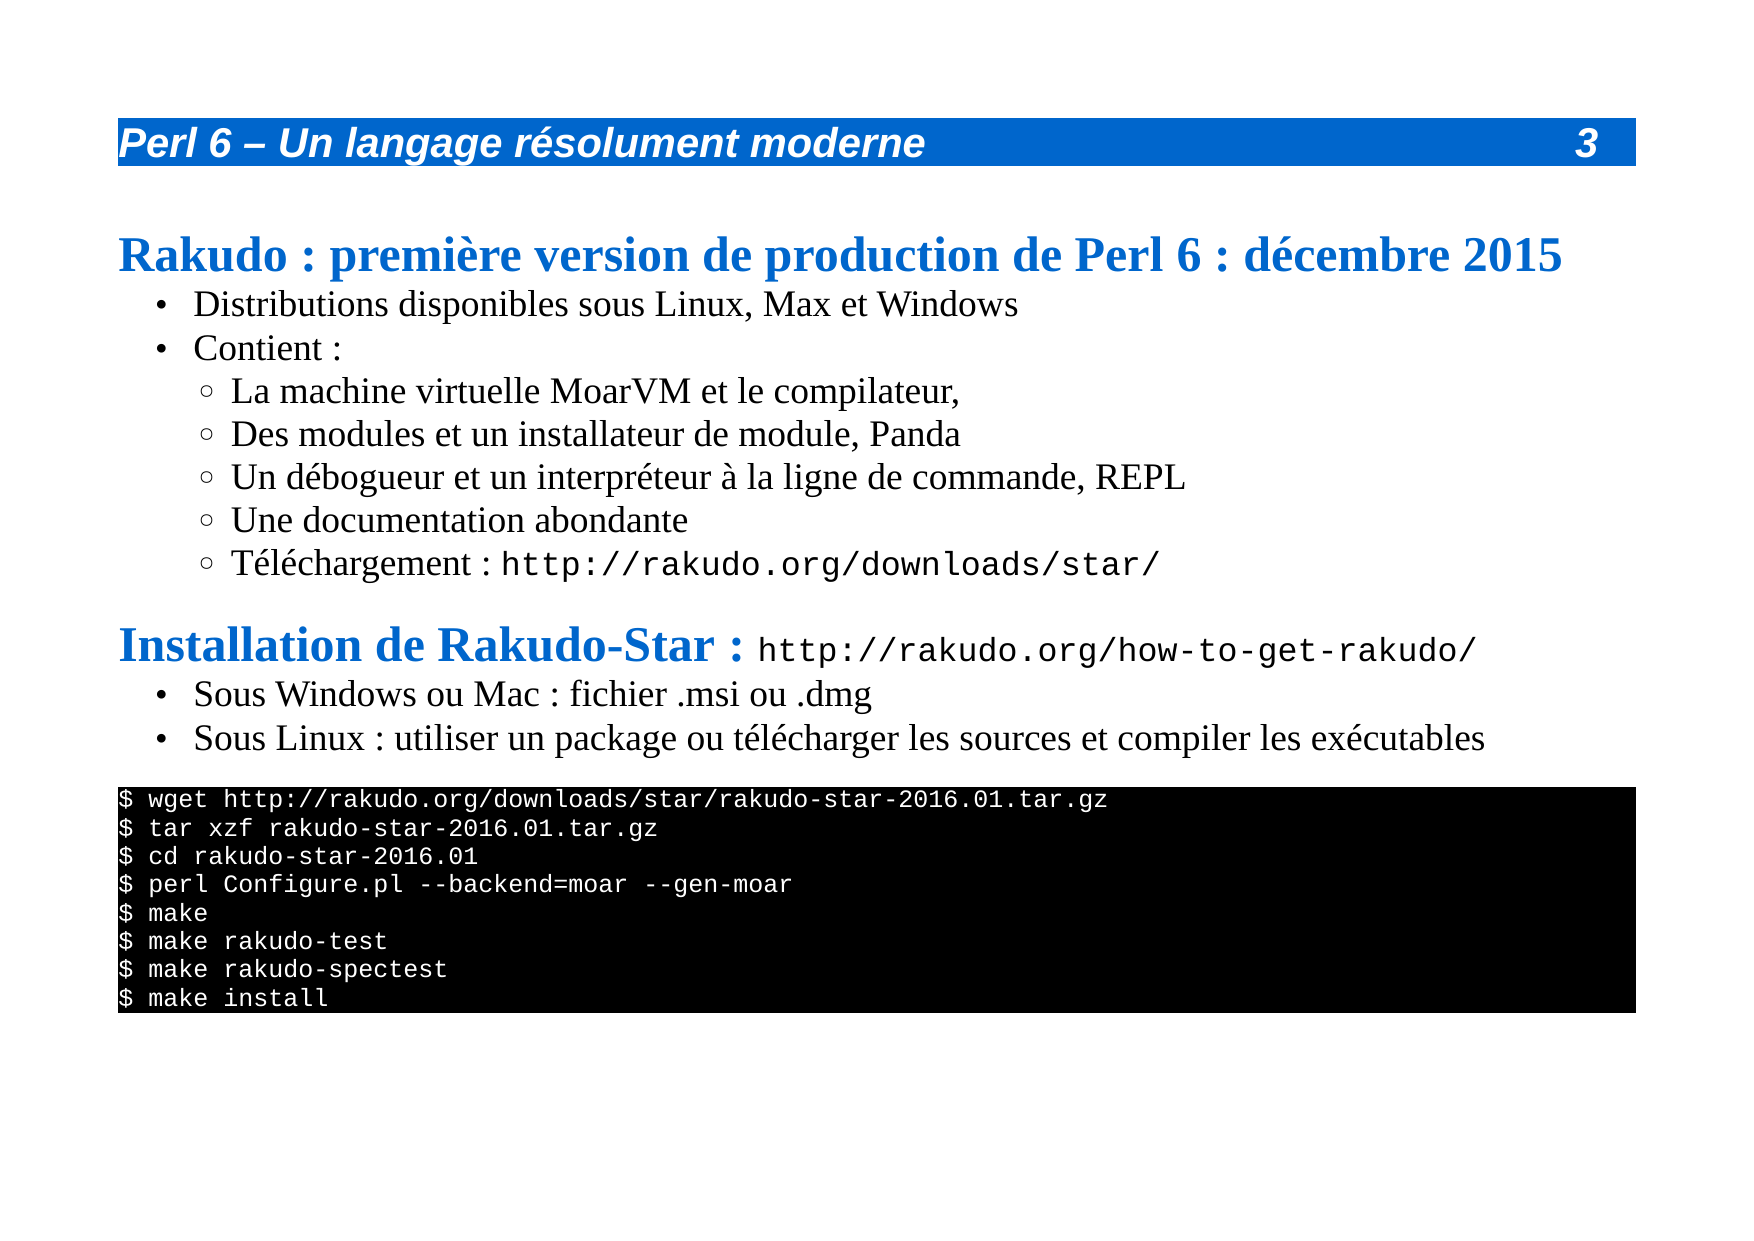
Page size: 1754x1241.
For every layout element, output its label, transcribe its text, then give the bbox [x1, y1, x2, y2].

list Sous Linux : utiliser un package ou télécharger les sources et compiler les exécutables [156, 715, 1636, 758]
list Distributions disponibles sous Linux, Max et Windows [156, 282, 1636, 325]
list La machine virtuelle MoarVM et le compilateur, [193, 368, 1636, 411]
text Installation de Rakudo-Star : http://rakudo.org/how-to-get-rakudo/ [118, 614, 1636, 672]
list Une documentation abondante [193, 497, 1636, 541]
text $ wget http://rakudo.org/downloads/star/rakudo-star-2016.01.tar.gz [118, 787, 1636, 815]
text $ perl Configure.pl --backend=moar --gen-moar [118, 872, 1636, 900]
text $ make rakudo-spectest [118, 957, 1636, 985]
list Contient : [156, 325, 1636, 368]
list Un débogueur et un interpréteur à la ligne de commande, REPL [193, 454, 1636, 497]
text $ tar xzf rakudo-star-2016.01.tar.gz [118, 815, 1636, 843]
text Rakudo : première version de production de Perl 6 : décembre 2015 [118, 224, 1636, 282]
text $ make rakudo-test [118, 928, 1636, 957]
text $ make install [118, 985, 1636, 1013]
list Sous Windows ou Mac : fichier .msi ou .dmg [156, 672, 1636, 715]
list Des modules et un installateur de module, Panda [193, 411, 1636, 454]
text $ make [118, 900, 1636, 928]
text $ cd rakudo-star-2016.01 [118, 843, 1636, 872]
list Téléchargement : http://rakudo.org/downloads/star/ [193, 541, 1636, 586]
